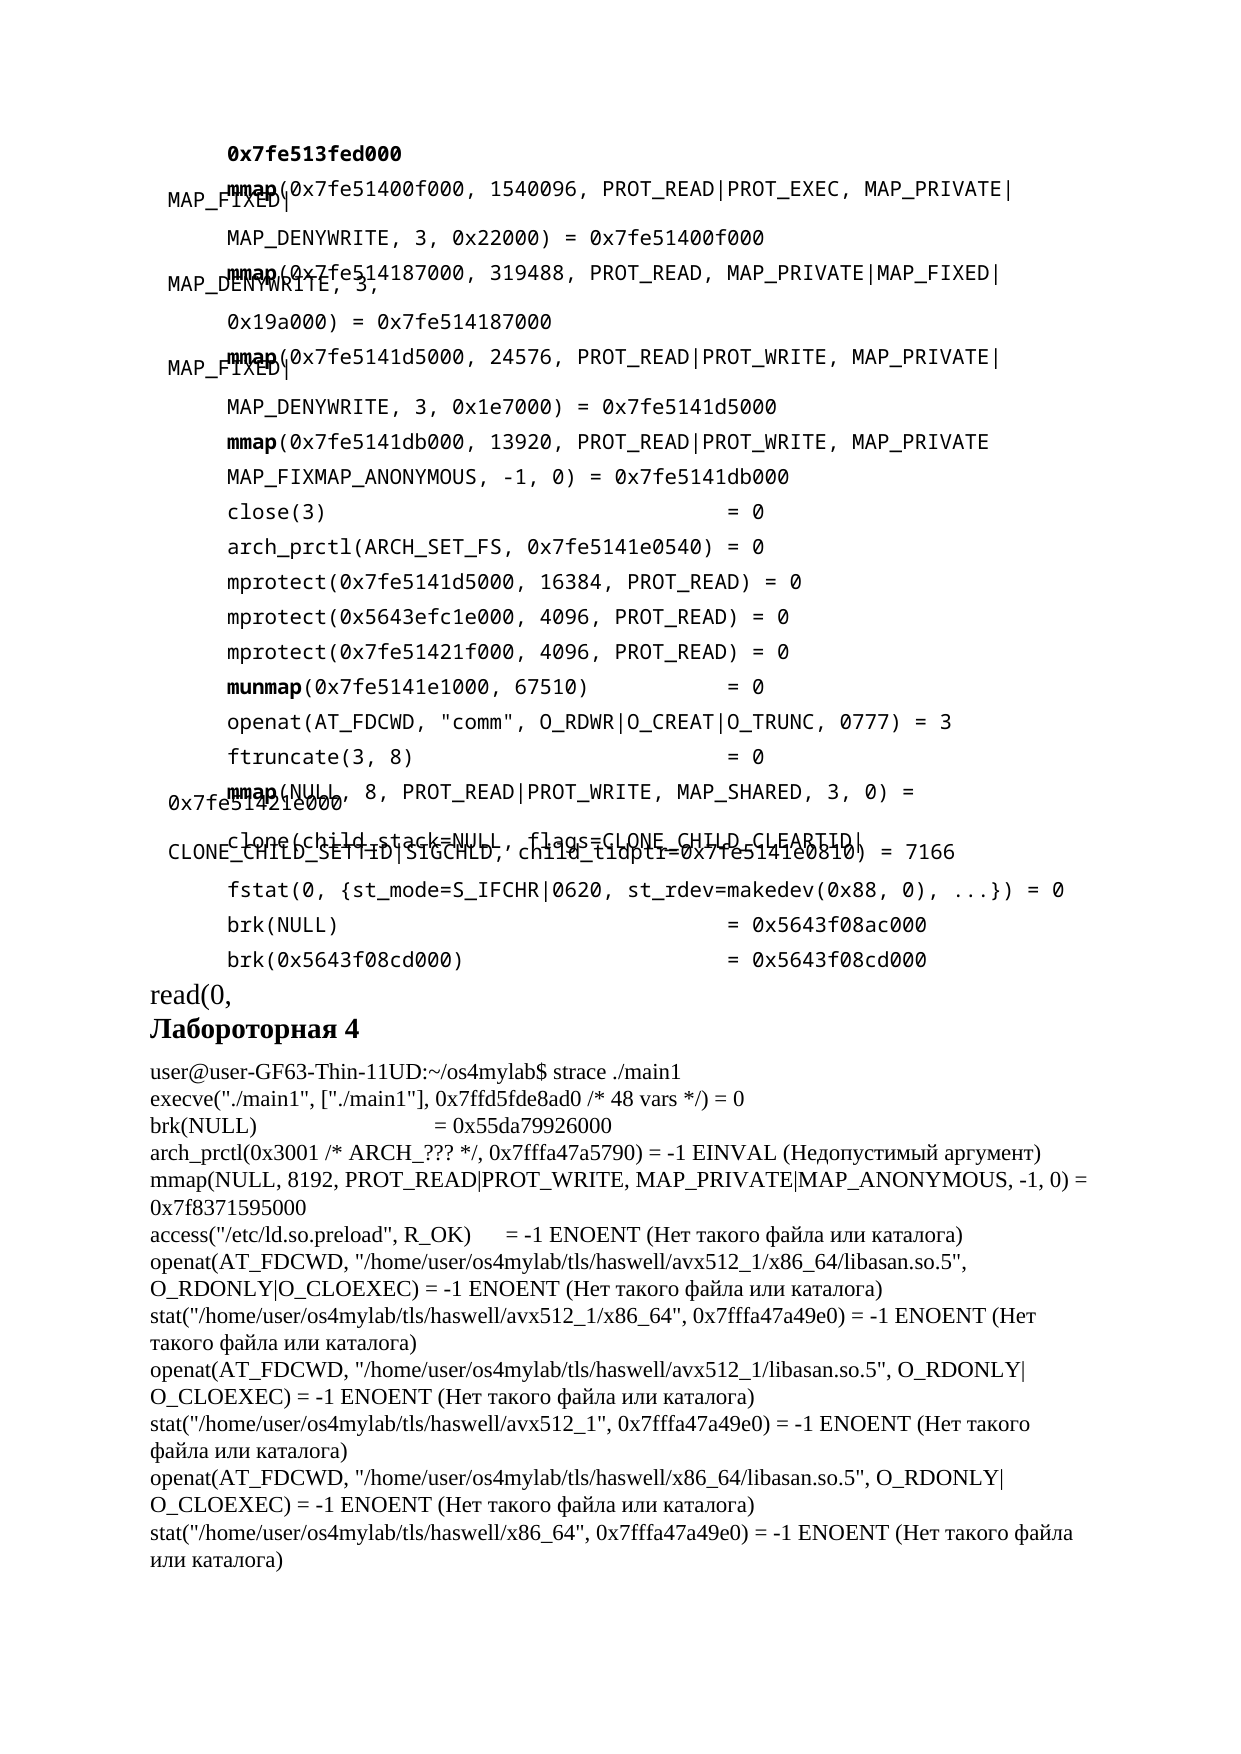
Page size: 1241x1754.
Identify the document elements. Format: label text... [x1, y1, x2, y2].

text openat(AT_FDCWD, "comm", O_RDWR|O_CREAT|O_TRUNC, 0777) = 3 [895, 718, 1072, 732]
text read(0, [204, 991, 1090, 1008]
text MAP_FIXMAP_ANONYMOUS, -1, 0) = 0x7fe5141db000 [570, 473, 1072, 487]
text openat(AT_FDCWD, "comm", O_RDWR|O_CREAT|O_TRUNC, 0777) = 3 [308, 718, 619, 732]
text mprotect(0x7fe51421f000, 4096, PROT_READ) = 0 [242, 648, 334, 662]
text close(3) = 0 [320, 508, 1072, 522]
text mprotect(0x5643efc1e000, 4096, PROT_READ) = 0 [242, 613, 334, 627]
text openat(AT_FDCWD, "/home/user/os4mylab/tls/haswell/avx512_1/libasan.so.5", O_RDONLY|O_CLOEXEC) = -1 ENOENT (Нет такого файла или каталога) [150, 1356, 1090, 1409]
text openat(AT_FDCWD, "/home/user/os4mylab/tls/haswell/x86_64/libasan.so.5", O_RDONLY|O_CLOEXEC) = -1 ENOENT (Нет такого файла или каталога) [150, 1464, 1090, 1518]
text MAP_FIXMAP_ANONYMOUS, -1, 0) = 0x7fe5141db000 [168, 473, 570, 487]
text Лабороторная 4 [221, 1025, 276, 1042]
text ftruncate(3, 8) = 0 [408, 753, 1072, 767]
text fstat(0, {st_mode=S_IFCHR|0620, st_rdev=makedev(0x88, 0), ...}) = 0 [168, 886, 544, 901]
text mprotect(0x7fe5141d5000, 16384, PROT_READ) = 0 [333, 578, 745, 592]
text brk(NULL) = 0x5643f08ac000 [168, 921, 1072, 936]
text read(0, [150, 991, 205, 1008]
text MAP_DENYWRITE, 3, 0x22000) = 0x7fe51400f000 [545, 234, 1072, 248]
text mmap(0x7fe51400f000, 1540096, PROT_READ|PROT_EXEC, MAP_PRIVATE|MAP_FIXED| [168, 185, 1072, 213]
text arch_prctl(ARCH_SET_FS, 0x7fe5141e0540) = 0 [168, 543, 291, 557]
text mmap(0x7fe514187000, 319488, PROT_READ, MAP_PRIVATE|MAP_FIXED|MAP_DENYWRITE, 3, [168, 269, 1072, 298]
text mprotect(0x7fe51421f000, 4096, PROT_READ) = 0 [333, 648, 733, 662]
text stat("/home/user/os4mylab/tls/haswell/avx512_1/x86_64", 0x7fffa47a49e0) = -1 ENOENT (Нет такого файла или каталога) [150, 1302, 1090, 1355]
text mprotect(0x5643efc1e000, 4096, PROT_READ) = 0 [733, 613, 1072, 627]
text MAP_DENYWRITE, 3, 0x22000) = 0x7fe51400f000 [168, 234, 545, 248]
text mprotect(0x7fe5141d5000, 16384, PROT_READ) = 0 [745, 578, 1072, 592]
text mprotect(0x5643efc1e000, 4096, PROT_READ) = 0 [168, 613, 241, 627]
text stat("/home/user/os4mylab/tls/haswell/avx512_1", 0x7fffa47a49e0) = -1 ENOENT (Нет такого файла или каталога) [150, 1410, 1090, 1464]
text mmap(NULL, 8, PROT_READ|PROT_WRITE, MAP_SHARED, 3, 0) = 0x7fe51421e000 [168, 788, 1072, 816]
text openat(AT_FDCWD, "comm", O_RDWR|O_CREAT|O_TRUNC, 0777) = 3 [721, 718, 895, 732]
text mprotect(0x5643efc1e000, 4096, PROT_READ) = 0 [333, 613, 733, 627]
text ftruncate(3, 8) = 0 [168, 753, 346, 767]
text fstat(0, {st_mode=S_IFCHR|0620, st_rdev=makedev(0x88, 0), ...}) = 0 [546, 886, 1072, 901]
text brk(0x5643f08cd000) = 0x5643f08cd000 [168, 956, 1072, 971]
text mmap(0x7fe5141db000, 13920, PROT_READ|PROT_WRITE, MAP_PRIVATE [283, 438, 694, 452]
text 0x19a000) = 0x7fe514187000 [168, 318, 1072, 333]
text ftruncate(3, 8) = 0 [345, 753, 408, 767]
text openat(AT_FDCWD, "comm", O_RDWR|O_CREAT|O_TRUNC, 0777) = 3 [621, 718, 719, 732]
text openat(AT_FDCWD, "/home/user/os4mylab/tls/haswell/avx512_1/x86_64/libasan.so.5", O_RDONLY|O_CLOEXEC) = -1 ENOENT (Нет такого файла или каталога) [150, 1248, 1090, 1301]
text mmap(0x7fe5141db000, 13920, PROT_READ|PROT_WRITE, MAP_PRIVATE [168, 438, 265, 452]
text close(3) = 0 [295, 508, 320, 522]
text munmap(0x7fe5141e1000, 67510) = 0 [583, 683, 1072, 697]
text execve("./main1", ["./main1"], 0x7ffd5fde8ad0 /* 48 vars */) = 0 [150, 1085, 1090, 1112]
text arch_prctl(ARCH_SET_FS, 0x7fe5141e0540) = 0 [708, 543, 1072, 557]
text mmap(0x7fe5141d5000, 24576, PROT_READ|PROT_WRITE, MAP_PRIVATE|MAP_FIXED| [168, 353, 1072, 382]
text MAP_DENYWRITE, 3, 0x1e7000) = 0x7fe5141d5000 [168, 403, 558, 417]
text arch_prctl(0x3001 /* ARCH_??? */, 0x7fffa47a5790) = -1 EINVAL (Недопустимый аргумент) [150, 1139, 1090, 1166]
text Лабороторная 4 [280, 1025, 1090, 1042]
text access("/etc/ld.so.preload", R_OK) = -1 ENOENT (Нет такого файла или каталога) [150, 1221, 1090, 1247]
text mprotect(0x7fe51421f000, 4096, PROT_READ) = 0 [733, 648, 1072, 662]
text 0x7fe513fed000 [168, 150, 1072, 164]
text user@user-GF63-Thin-11UD:~/os4mylab$ strace ./main1 [150, 1058, 1090, 1084]
text mprotect(0x7fe5141d5000, 16384, PROT_READ) = 0 [242, 578, 334, 592]
text munmap(0x7fe5141e1000, 67510) = 0 [168, 683, 290, 697]
text brk(NULL) = 0x55da79926000 [150, 1112, 1090, 1139]
text mmap(0x7fe5141db000, 13920, PROT_READ|PROT_WRITE, MAP_PRIVATE [696, 438, 1072, 452]
text Лабороторная 4 [150, 1025, 217, 1042]
text MAP_DENYWRITE, 3, 0x1e7000) = 0x7fe5141d5000 [558, 403, 1072, 417]
text mprotect(0x7fe51421f000, 4096, PROT_READ) = 0 [168, 648, 241, 662]
text stat("/home/user/os4mylab/tls/haswell/x86_64", 0x7fffa47a49e0) = -1 ENOENT (Нет такого файла или каталога) [150, 1519, 1090, 1572]
text munmap(0x7fe5141e1000, 67510) = 0 [308, 683, 583, 697]
text mprotect(0x7fe5141d5000, 16384, PROT_READ) = 0 [168, 578, 241, 592]
text clone(child_stack=NULL, flags=CLONE_CHILD_CLEARTID|CLONE_CHILD_SETTID|SIGCHLD, child_tidptr=0x7fe5141e0810) = 7166 [168, 837, 1072, 866]
text close(3) = 0 [168, 508, 296, 522]
text arch_prctl(ARCH_SET_FS, 0x7fe5141e0540) = 0 [292, 543, 359, 557]
text mmap(NULL, 8192, PROT_READ|PROT_WRITE, MAP_PRIVATE|MAP_ANONYMOUS, -1, 0) = 0x7f8371595000 [150, 1167, 1090, 1220]
text arch_prctl(ARCH_SET_FS, 0x7fe5141e0540) = 0 [358, 543, 708, 557]
